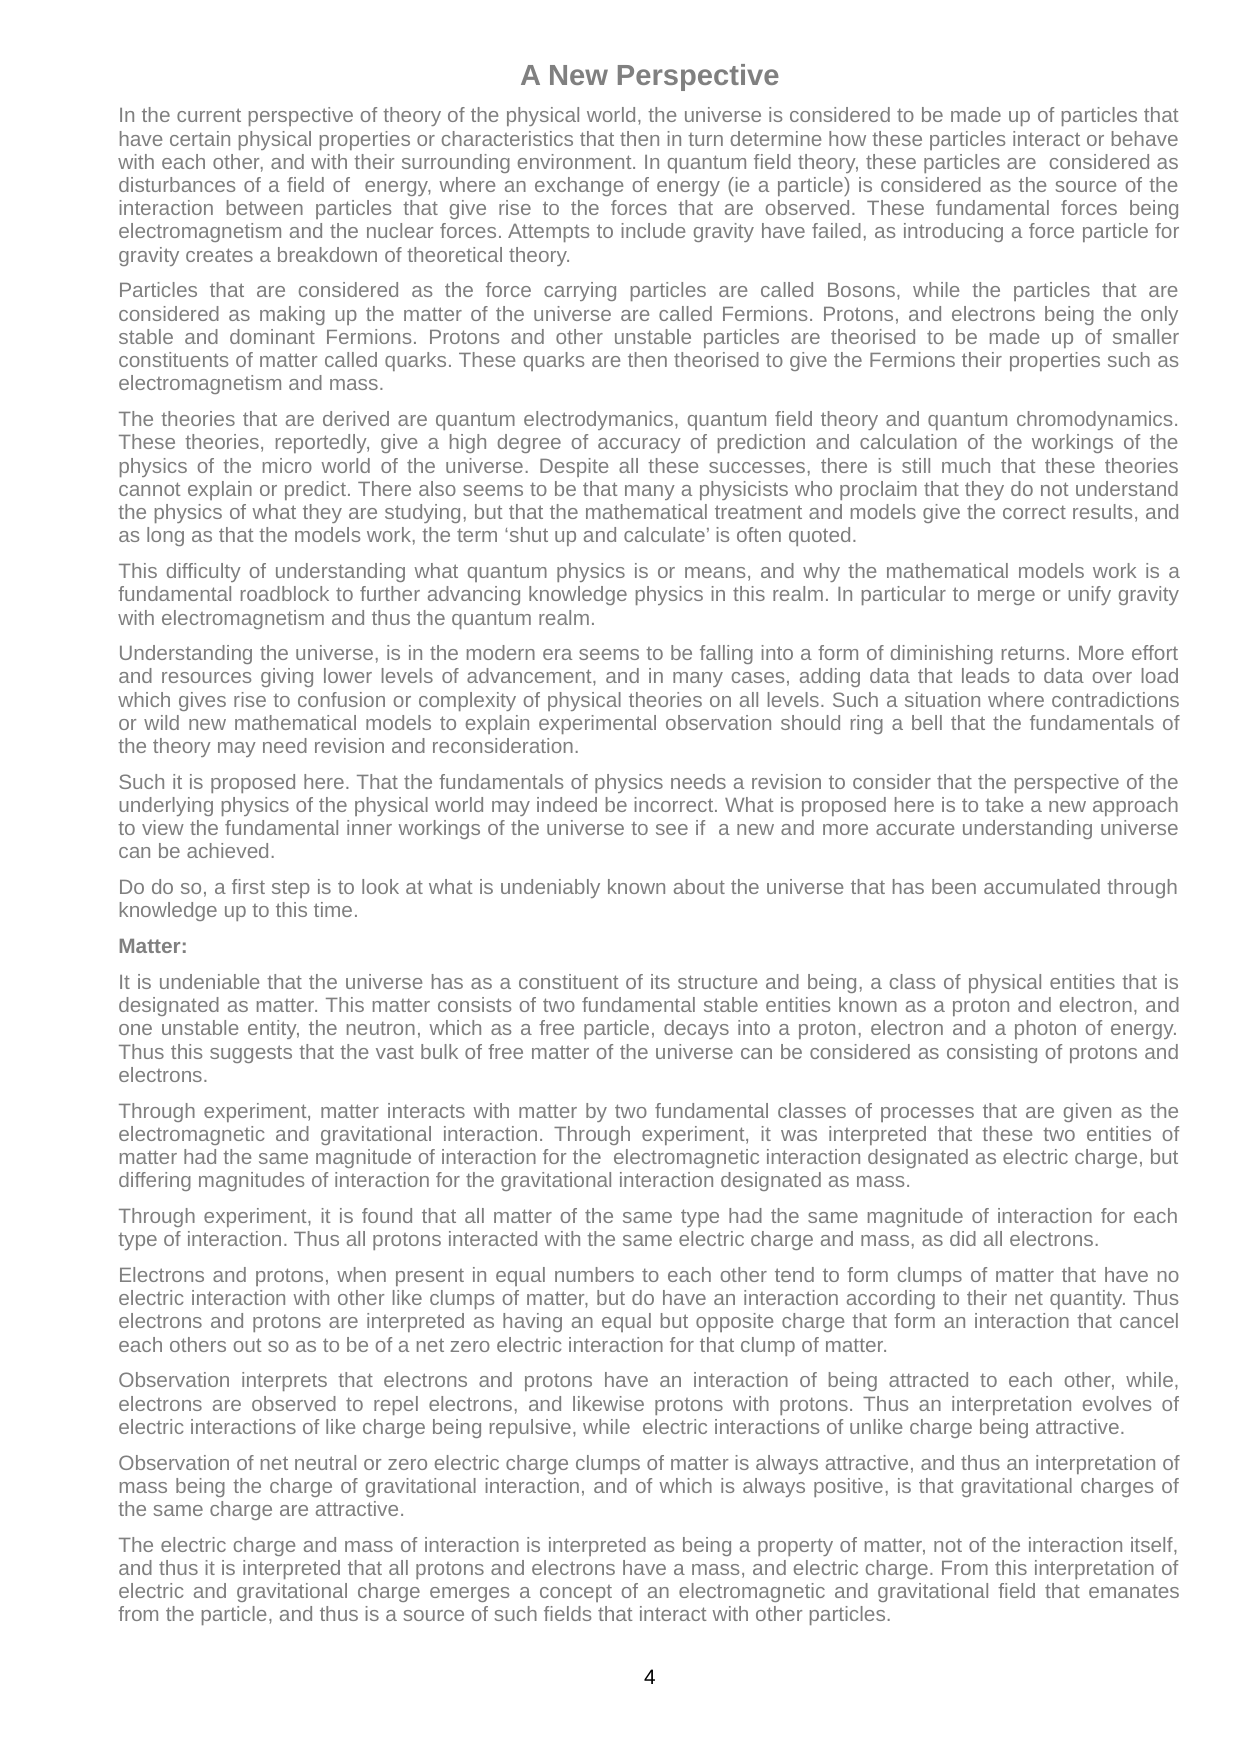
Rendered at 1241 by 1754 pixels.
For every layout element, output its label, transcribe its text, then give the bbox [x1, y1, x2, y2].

text The theories that are derived are quantum electrodymanics, quantum field theory and quantum chromodynamics. These theories, reportedly, give a high degree of accuracy of prediction and calculation of the workings of the physics of the micro world of the universe. Despite all these successes, there is still much that these theories cannot explain or predict. There also seems to be that many a physicists who proclaim that they do not understand the physics of what they are studying, but that the mathematical treatment and models give the correct results, and as long as that the models work, the term ‘shut up and calculate’ is often quoted. [118, 408, 1181, 547]
text Observation interprets that electrons and protons have an interaction of being attracted to each other, while, electrons are observed to repel electrons, and likewise protons with protons. Thus an interpretation evolves of electric interactions of like charge being repulsive, while electric interactions of unlike charge being attractive. [118, 1369, 1181, 1439]
text Such it is proposed here. That the fundamentals of physics needs a revision to consider that the perspective of the underlying physics of the physical world may indeed be incorrect. What is proposed here is to take a new approach to view the fundamental inner workings of the universe to see if a new and more accurate understanding universe can be achieved. [118, 770, 1181, 863]
subtitle A New Perspective [118, 59, 1181, 91]
text Through experiment, matter interacts with matter by two fundamental classes of processes that are given as the electromagnetic and gravitational interaction. Through experiment, it was interpreted that these two entities of matter had the same magnitude of interaction for the electromagnetic interaction designated as electric charge, but differing magnitudes of interaction for the gravitational interaction designated as mass. [118, 1099, 1181, 1192]
text Through experiment, it is found that all matter of the same type had the same magnitude of interaction for each type of interaction. Thus all protons interacted with the same electric charge and mass, as did all electrons. [118, 1204, 1181, 1251]
text Particles that are considered as the force carrying particles are called Bosons, while the particles that are considered as making up the matter of the universe are called Fermions. Protons, and electrons being the only stable and dominant Fermions. Protons and other unstable particles are theorised to be made up of smaller constituents of matter called quarks. These quarks are then theorised to give the Fermions their properties such as electromagnetism and mass. [118, 279, 1181, 395]
text Matter: [118, 935, 1181, 958]
text Do do so, a first step is to look at what is undeniably known about the universe that has been accumulated through knowledge up to this time. [118, 876, 1181, 922]
text The electric charge and mass of interaction is interpreted as being a property of matter, not of the interaction itself, and thus it is interpreted that all protons and electrons have a mass, and electric charge. From this interpretation of electric and gravitational charge emerges a concept of an electromagnetic and gravitational field that emanates from the particle, and thus is a source of such fields that interact with other particles. [118, 1533, 1181, 1626]
text Understanding the universe, is in the modern era seems to be falling into a form of diminishing returns. More effort and resources giving lower levels of advancement, and in many cases, adding data that leads to data over load which gives rise to confusion or complexity of physical theories on all levels. Such a situation where contradictions or wild new mathematical models to explain experimental observation should ring a bell that the fundamentals of the theory may need revision and reconsideration. [118, 642, 1181, 758]
text This difficulty of understanding what quantum physics is or means, and why the mathematical models work is a fundamental roadblock to further advancing knowledge physics in this realm. In particular to merge or unify gravity with electromagnetism and thus the quantum realm. [118, 559, 1181, 629]
text In the current perspective of theory of the physical world, the universe is considered to be made up of particles that have certain physical properties or characteristics that then in turn determine how these particles interact or behave with each other, and with their surrounding environment. In quantum field theory, these particles are considered as disturbances of a field of energy, where an exchange of energy (ie a particle) is considered as the source of the interaction between particles that give rise to the forces that are observed. These fundamental forces being electromagnetism and the nuclear forces. Attempts to include gravity have failed, as introducing a force particle for gravity creates a breakdown of theoretical theory. [118, 104, 1181, 267]
text Electrons and protons, when present in equal numbers to each other tend to form clumps of matter that have no electric interaction with other like clumps of matter, but do have an interaction according to their net quantity. Thus electrons and protons are interpreted as having an equal but opposite charge that form an interaction that cancel each others out so as to be of a net zero electric interaction for that clump of matter. [118, 1263, 1181, 1356]
text Observation of net neutral or zero electric charge clumps of matter is always attractive, and thus an interpretation of mass being the charge of gravitational interaction, and of which is always positive, is that gravitational charges of the same charge are attractive. [118, 1451, 1181, 1521]
text It is undeniable that the universe has as a constituent of its structure and being, a class of physical entities that is designated as matter. This matter consists of two fundamental stable entities known as a proton and electron, and one unstable entity, the neutron, which as a free particle, decays into a proton, electron and a photon of energy. Thus this suggests that the vast bulk of free matter of the universe can be considered as consisting of protons and electrons. [118, 971, 1181, 1087]
